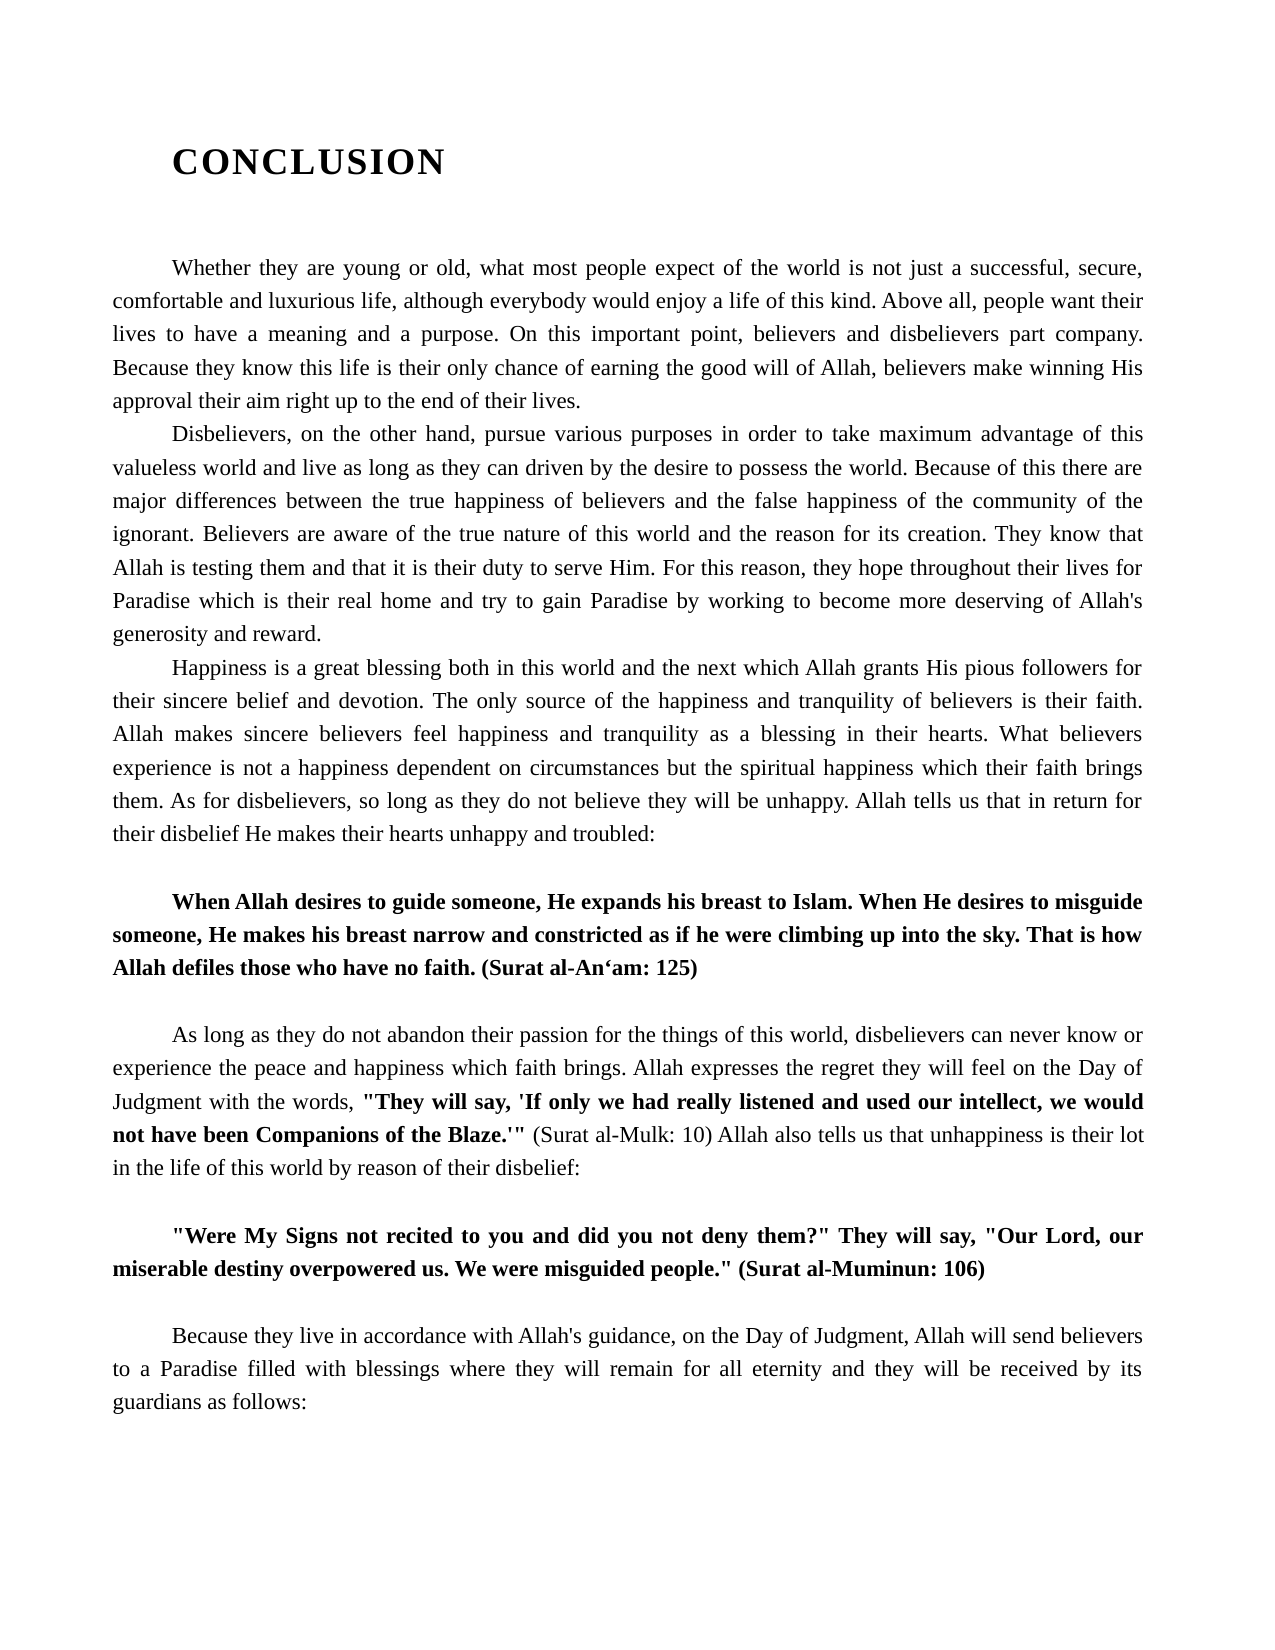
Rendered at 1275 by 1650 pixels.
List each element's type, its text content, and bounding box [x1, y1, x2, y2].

text When Allah desires to guide someone, He expands his breast to Islam. When He desires to misguide someone, He makes his breast narrow and constricted as if he were climbing up into the sky. That is how Allah defiles those who have no faith. (Surat al-An‘am: 125) [112, 882, 1145, 982]
text CONCLUSION [112, 148, 1145, 181]
text Because they live in accordance with Allah's guidance, on the Day of Judgment, Allah will send believers to a Paradise filled with blessings where they will remain for all eternity and they will be received by its guardians as follows: [112, 1316, 1145, 1416]
text Disbelievers, on the other hand, pursue various purposes in order to take maximum advantage of this valueless world and live as long as they can driven by the desire to possess the world. Because of this there are major differences between the true happiness of believers and the false happiness of the community of the ignorant. Believers are aware of the true nature of this world and the reason for its creation. They know that Allah is testing them and that it is their duty to serve Him. For this reason, they hope throughout their lives for Paradise which is their real home and try to gain Paradise by working to become more deserving of Allah's generosity and reward. [112, 415, 1145, 648]
text Happiness is a great blessing both in this world and the next which Allah grants His pious followers for their sincere belief and devotion. The only source of the happiness and tranquility of believers is their faith. Allah makes sincere believers feel happiness and tranquility as a blessing in their hearts. What believers experience is not a happiness dependent on circumstances but the spiritual happiness which their faith brings them. As for disbelievers, so long as they do not believe they will be unhappy. Allah tells us that in return for their disbelief He makes their hearts unhappy and troubled: [112, 648, 1145, 848]
text As long as they do not abandon their passion for the things of this world, disbelievers can never know or experience the peace and happiness which faith brings. Allah expresses the regret they will feel on the Day of Judgment with the words, "They will say, 'If only we had really listened and used our intellect, we would not have been Companions of the Blaze.'" (Surat al-Mulk: 10) Allah also tells us that unhappiness is their lot in the life of this world by reason of their disbelief: [112, 1016, 1145, 1182]
text "Were My Signs not recited to you and did you not deny them?" They will say, "Our Lord, our miserable destiny overpowered us. We were misguided people." (Surat al-Muminun: 106) [112, 1216, 1145, 1283]
text Whether they are young or old, what most people expect of the world is not just a successful, secure, comfortable and luxurious life, although everybody would enjoy a life of this kind. Above all, people want their lives to have a meaning and a purpose. On this important point, believers and disbelievers part company. Because they know this life is their only chance of earning the good will of Allah, believers make winning His approval their aim right up to the end of their lives. [112, 248, 1145, 415]
